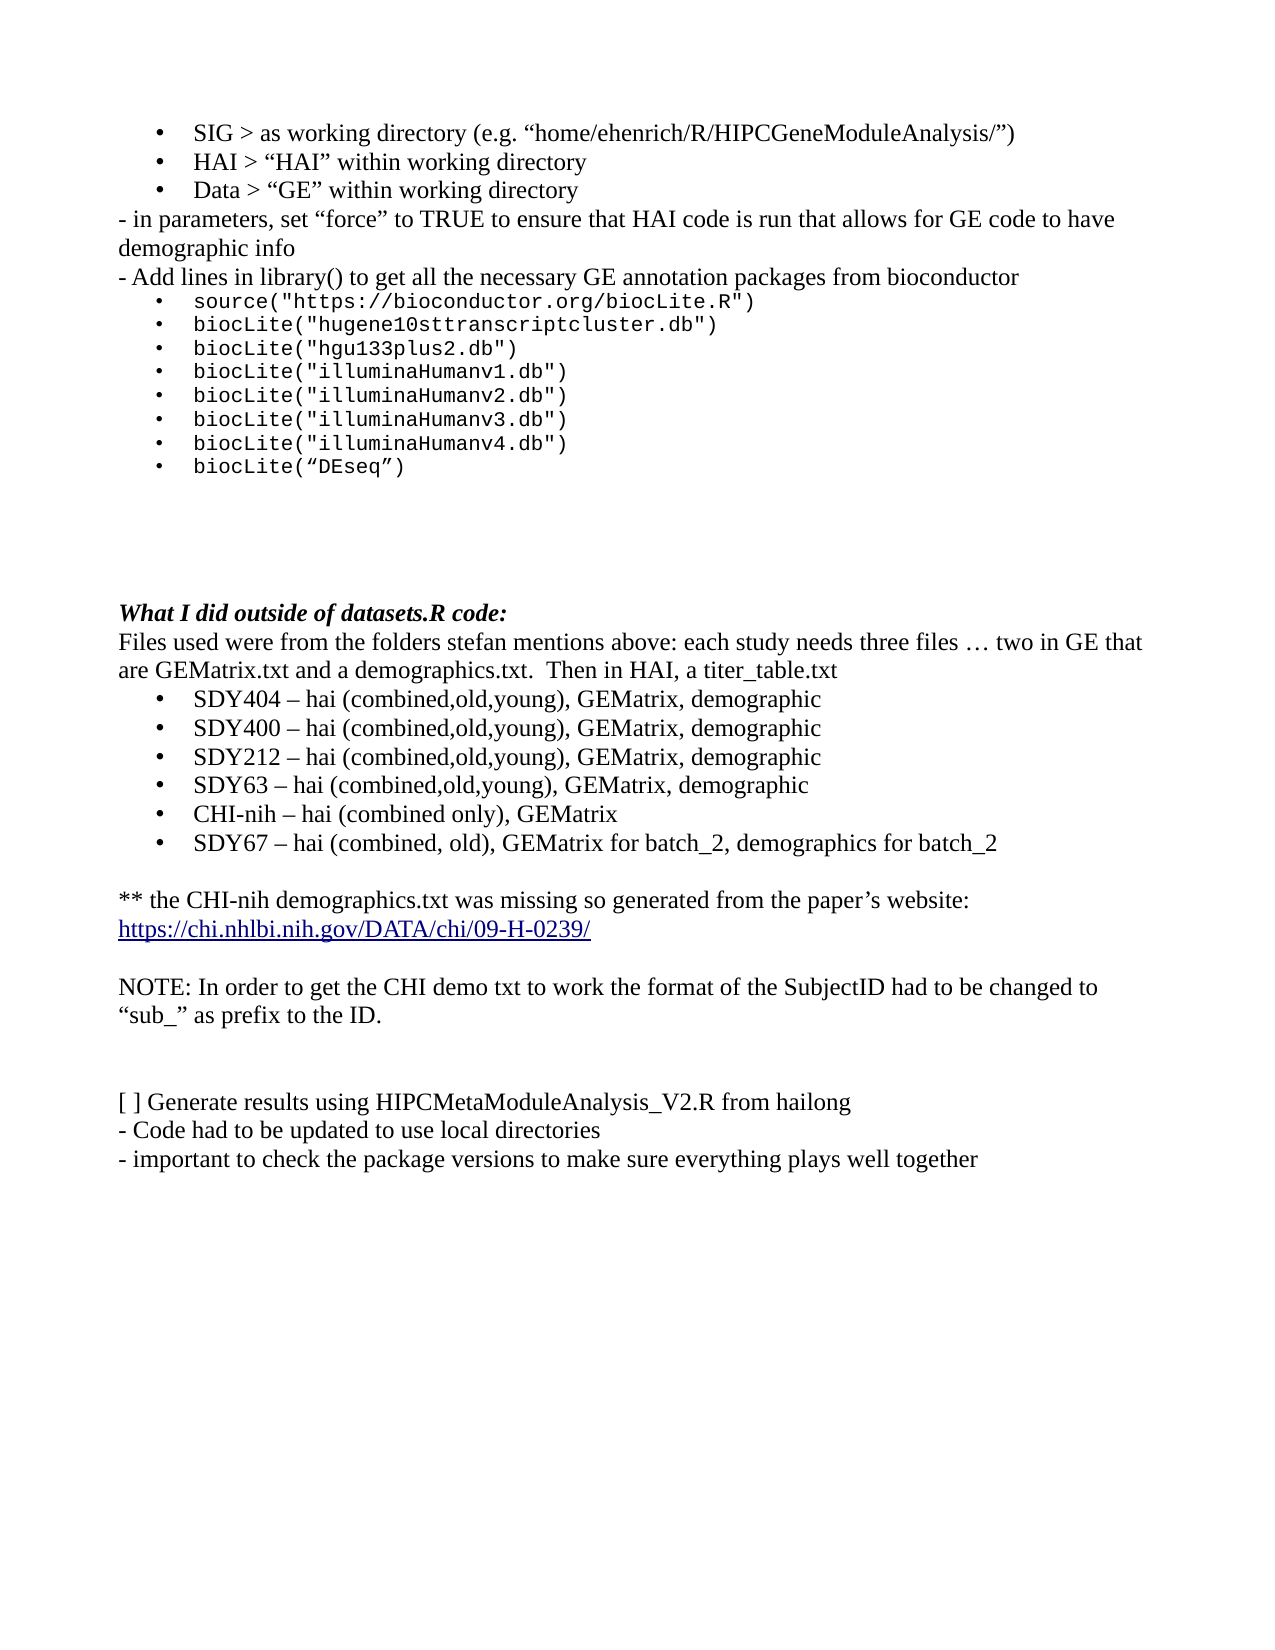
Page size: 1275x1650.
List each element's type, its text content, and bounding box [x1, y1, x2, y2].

list source("https://bioconductor.org/biocLite.R") [156, 291, 1157, 314]
list biocLite(“DEseq”) [156, 456, 1157, 480]
text - Code had to be updated to use local directories [118, 1116, 1157, 1144]
list SDY212 – hai (combined,old,young), GEMatrix, demographic [156, 742, 1157, 771]
list SDY404 – hai (combined,old,young), GEMatrix, demographic [156, 684, 1157, 713]
list CHI-nih – hai (combined only), GEMatrix [156, 799, 1157, 828]
list biocLite("illuminaHumanv2.db") [156, 385, 1157, 409]
text NOTE: In order to get the CHI demo txt to work the format of the SubjectID had to be changed to “sub_” as prefix to the ID. [118, 972, 1157, 1029]
list HAI > “HAI” within working directory [156, 147, 1157, 176]
text Files used were from the folders stefan mentions above: each study needs three files … two in GE that are GEMatrix.txt and a demographics.txt. Then in HAI, a titer_table.txt [118, 627, 1157, 684]
list SDY400 – hai (combined,old,young), GEMatrix, demographic [156, 713, 1157, 742]
text - in parameters, set “force” to TRUE to ensure that HAI code is run that allows for GE code to have demographic info [118, 204, 1157, 262]
list SDY63 – hai (combined,old,young), GEMatrix, demographic [156, 771, 1157, 799]
text What I did outside of datasets.R code: [118, 598, 1157, 627]
list biocLite("illuminaHumanv1.db") [156, 362, 1157, 385]
list biocLite("hugene10sttranscriptcluster.db") [156, 314, 1157, 338]
list biocLite("illuminaHumanv3.db") [156, 409, 1157, 432]
text [ ] Generate results using HIPCMetaModuleAnalysis_V2.R from hailong [118, 1087, 1157, 1116]
list biocLite("illuminaHumanv4.db") [156, 432, 1157, 456]
list biocLite("hgu133plus2.db") [156, 338, 1157, 362]
text - Add lines in library() to get all the necessary GE annotation packages from bioconductor [118, 262, 1157, 291]
list SDY67 – hai (combined, old), GEMatrix for batch_2, demographics for batch_2 [156, 828, 1157, 857]
list SIG > as working directory (e.g. “home/ehenrich/R/HIPCGeneModuleAnalysis/”) [156, 118, 1157, 147]
text - important to check the package versions to make sure everything plays well together [118, 1144, 1157, 1173]
text ** the CHI-nih demographics.txt was missing so generated from the paper’s website: https://chi.nhlbi.nih.gov/DATA/chi/09-H-0239/ [118, 886, 1157, 943]
list Data > “GE” within working directory [156, 176, 1157, 204]
